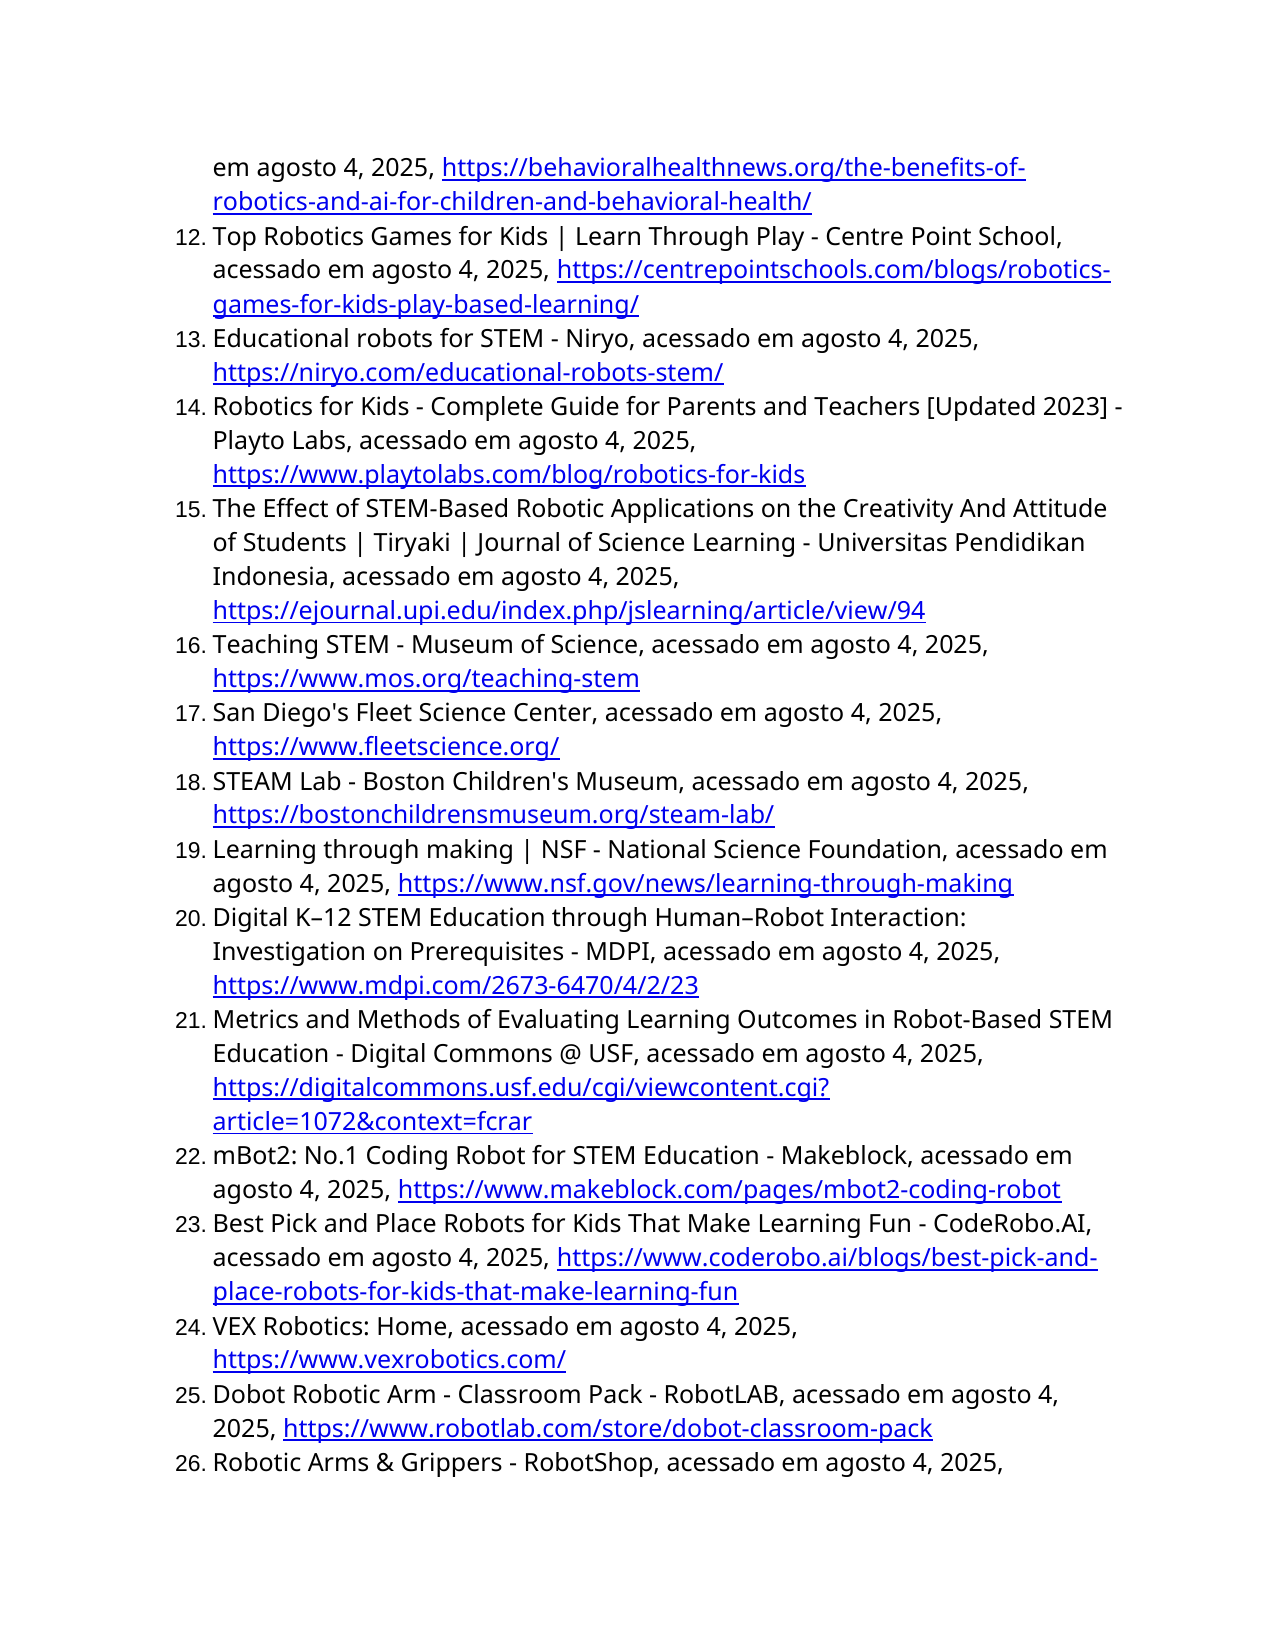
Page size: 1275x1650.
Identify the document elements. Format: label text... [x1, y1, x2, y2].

list Teaching STEM - Museum of Science, acessado em agosto 4, 2025, https://www.mos.org/teaching-stem [175, 627, 1125, 695]
list Digital K–12 STEM Education through Human–Robot Interaction: Investigation on Prerequisites - MDPI, acessado em agosto 4, 2025, https://www.mdpi.com/2673-6470/4/2/23 [175, 899, 1125, 1002]
list The Effect of STEM-Based Robotic Applications on the Creativity And Attitude of Students | Tiryaki | Journal of Science Learning - Universitas Pendidikan Indonesia, acessado em agosto 4, 2025, https://ejournal.upi.edu/index.php/jslearning/article/view/94 [175, 491, 1125, 627]
list STEAM Lab - Boston Children's Museum, acessado em agosto 4, 2025, https://bostonchildrensmuseum.org/steam-lab/ [175, 763, 1125, 831]
list Metrics and Methods of Evaluating Learning Outcomes in Robot-Based STEM Education - Digital Commons @ USF, acessado em agosto 4, 2025, https://digitalcommons.usf.edu/cgi/viewcontent.cgi?article=1072&context=fcrar [175, 1002, 1125, 1138]
list Educational robots for STEM - Niryo, acessado em agosto 4, 2025, https://niryo.com/educational-robots-stem/ [175, 320, 1125, 388]
list Best Pick and Place Robots for Kids That Make Learning Fun - CodeRobo.AI, acessado em agosto 4, 2025, https://www.coderobo.ai/blogs/best-pick-and-place-robots-for-kids-that-make-learning-fun [175, 1206, 1125, 1308]
list Dobot Robotic Arm - Classroom Pack - RobotLAB, acessado em agosto 4, 2025, https://www.robotlab.com/store/dobot-classroom-pack [175, 1376, 1125, 1444]
list Robotics for Kids - Complete Guide for Parents and Teachers [Updated 2023] - Playto Labs, acessado em agosto 4, 2025, https://www.playtolabs.com/blog/robotics-for-kids [175, 388, 1125, 491]
list em agosto 4, 2025, https://behavioralhealthnews.org/the-benefits-of-robotics-and-ai-for-children-and-behavioral-health/ [175, 150, 1125, 218]
list San Diego's Fleet Science Center, acessado em agosto 4, 2025, https://www.fleetscience.org/ [175, 695, 1125, 763]
list Robotic Arms & Grippers - RobotShop, acessado em agosto 4, 2025, [175, 1444, 1125, 1478]
list Top Robotics Games for Kids | Learn Through Play - Centre Point School, acessado em agosto 4, 2025, https://centrepointschools.com/blogs/robotics-games-for-kids-play-based-learning/ [175, 218, 1125, 320]
list VEX Robotics: Home, acessado em agosto 4, 2025, https://www.vexrobotics.com/ [175, 1308, 1125, 1376]
list Learning through making | NSF - National Science Foundation, acessado em agosto 4, 2025, https://www.nsf.gov/news/learning-through-making [175, 831, 1125, 899]
list mBot2: No.1 Coding Robot for STEM Education - Makeblock, acessado em agosto 4, 2025, https://www.makeblock.com/pages/mbot2-coding-robot [175, 1138, 1125, 1206]
